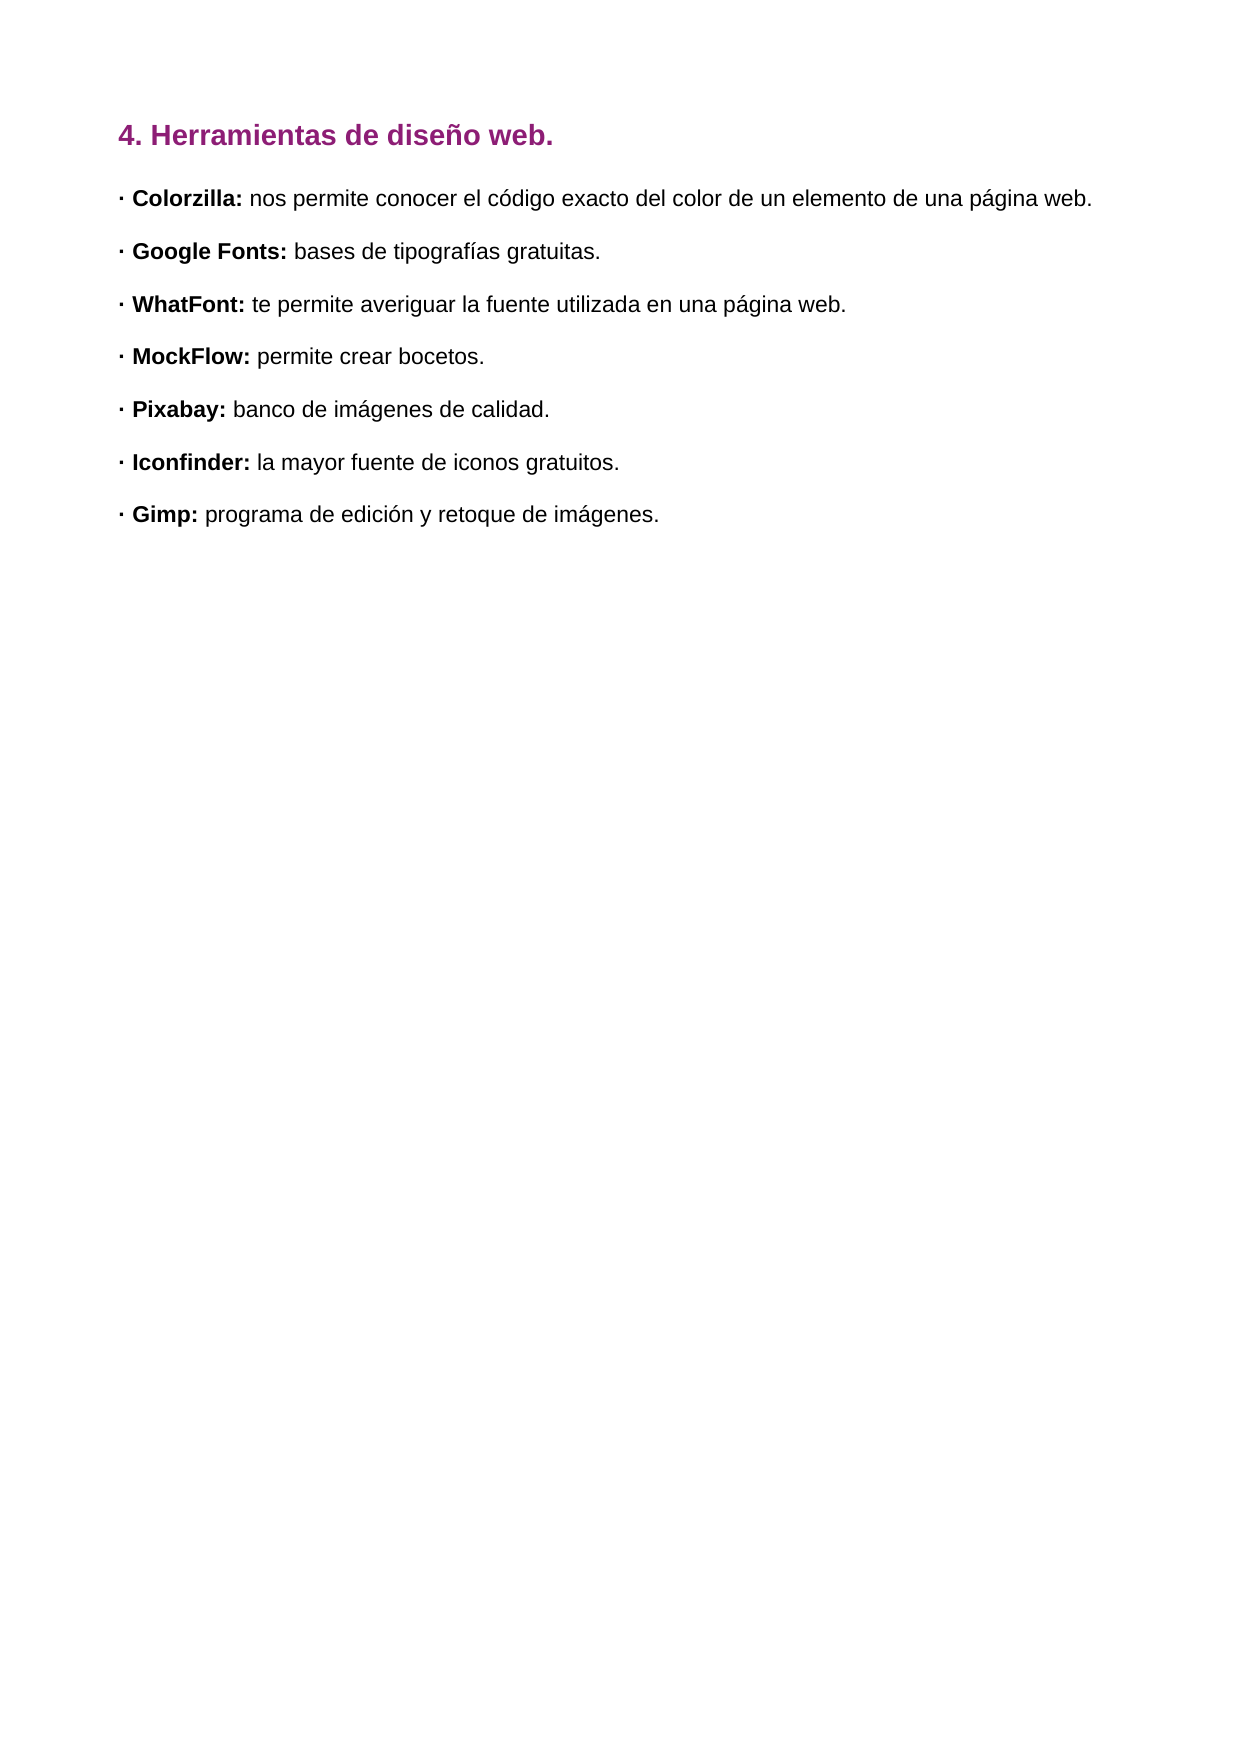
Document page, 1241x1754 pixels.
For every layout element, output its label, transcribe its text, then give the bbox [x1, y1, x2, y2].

text · Gimp: programa de edición y retoque de imágenes. [118, 501, 1122, 528]
text · Colorzilla: nos permite conocer el código exacto del color de un elemento de una página web. [118, 185, 1122, 212]
text 4. Herramientas de diseño web. [118, 118, 1122, 152]
text · Iconfinder: la mayor fuente de iconos gratuitos. [118, 449, 1122, 475]
text · Pixabay: banco de imágenes de calidad. [118, 396, 1122, 422]
text · Google Fonts: bases de tipografías gratuitas. [118, 238, 1122, 264]
text · WhatFont: te permite averiguar la fuente utilizada en una página web. [118, 291, 1122, 317]
text · MockFlow: permite crear bocetos. [118, 343, 1122, 370]
